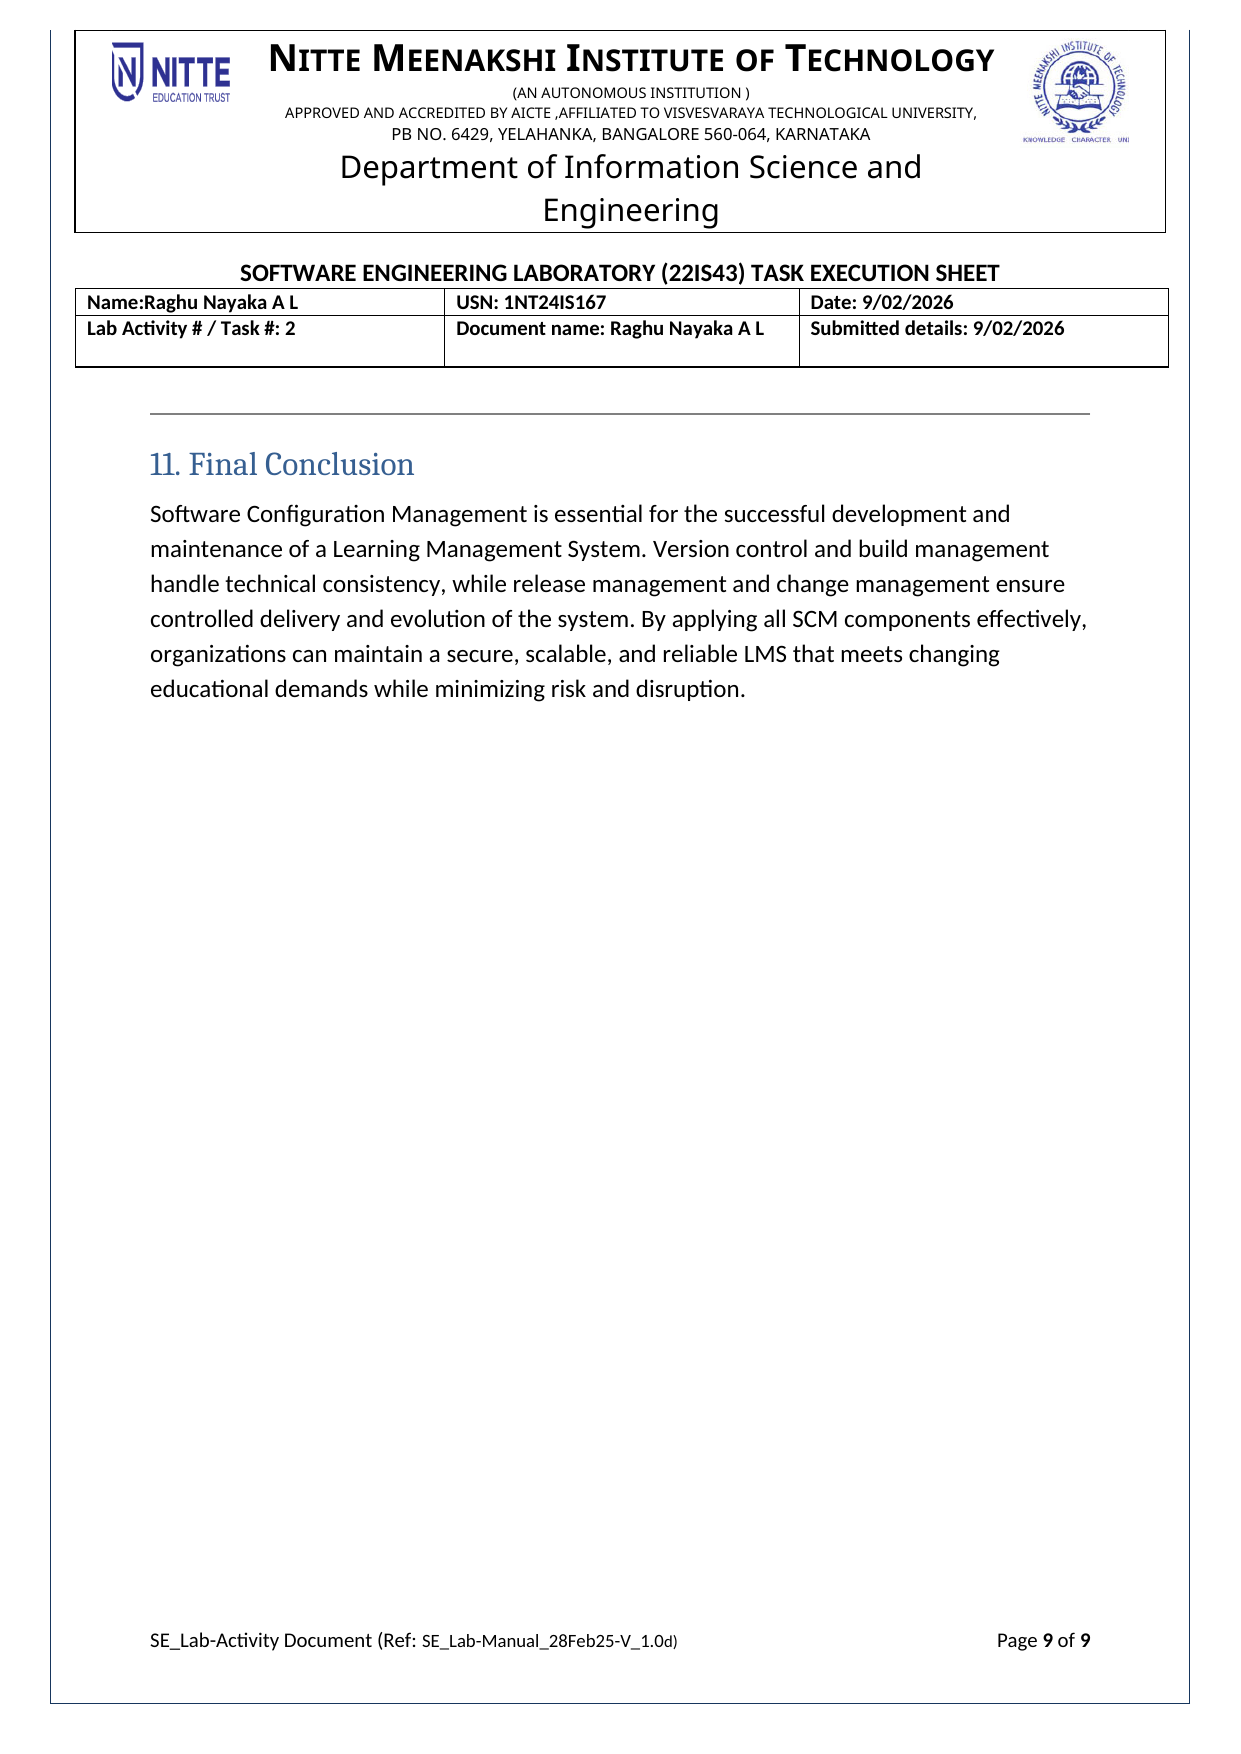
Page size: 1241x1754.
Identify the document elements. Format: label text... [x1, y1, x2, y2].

picture [1019, 31, 1129, 148]
subtitle 11. Final Conclusion [150, 446, 1090, 484]
text Software Configuration Management is essential for the successful development and maintenance of a Learning Management System. Version control and build management handle technical consistency, while release management and change management ensure controlled delivery and evolution of the system. By applying all SCM components effectively, organizations can maintain a secure, scalable, and reliable LMS that meets changing educational demands while minimizing risk and disruption. [150, 498, 1090, 703]
picture [112, 39, 230, 103]
